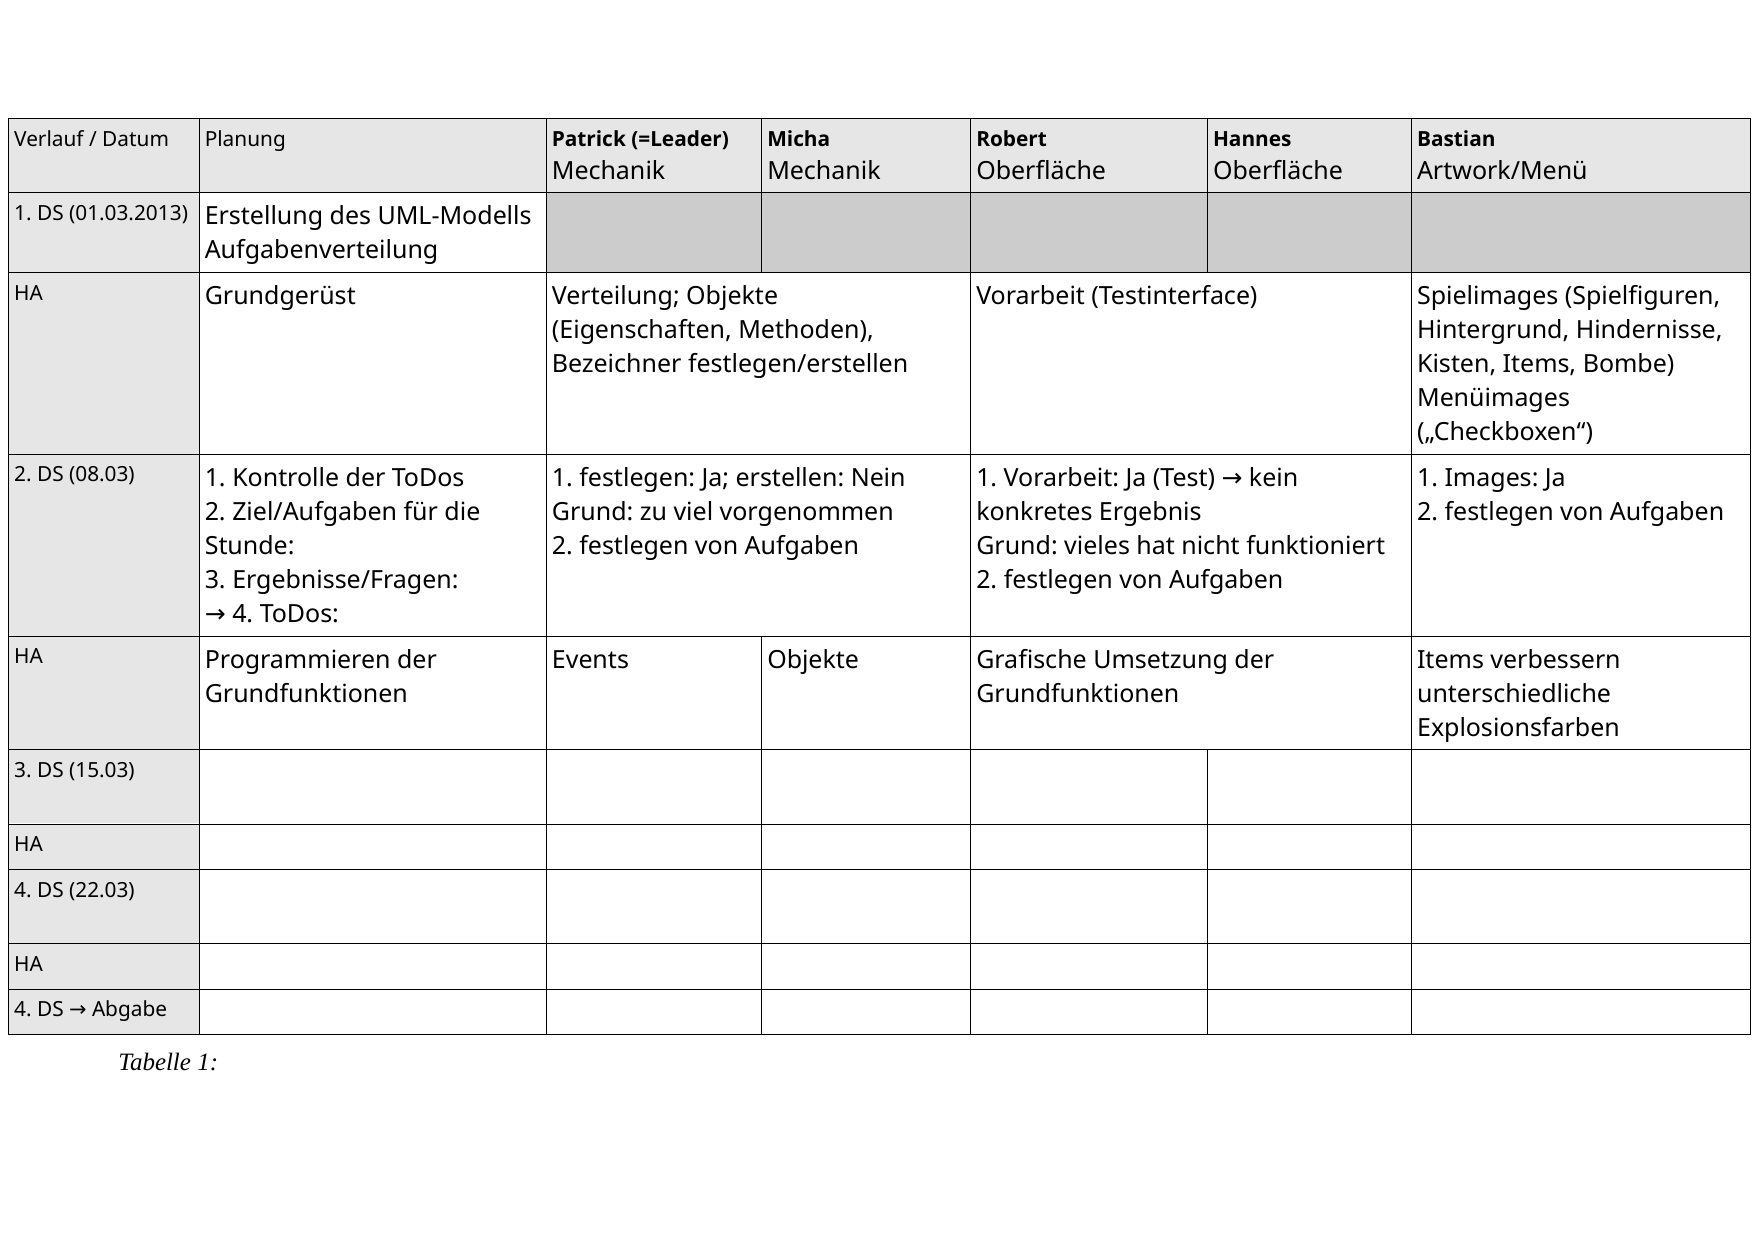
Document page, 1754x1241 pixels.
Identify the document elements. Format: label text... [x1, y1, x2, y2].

table_cell [971, 825, 1207, 869]
table_cell 2. DS (08.03) [9, 455, 199, 636]
table_cell [1412, 825, 1750, 869]
table_cell [200, 944, 546, 989]
table_cell Items verbessern unterschiedliche Explosionsfarben [1412, 637, 1750, 749]
text Tabelle 1: [118, 1047, 1636, 1076]
table_cell [200, 750, 546, 823]
table_cell [1412, 944, 1750, 989]
table_cell [200, 870, 546, 943]
table_header Hannes Oberfläche [1208, 119, 1411, 192]
table_cell 1. Images: Ja 2. festlegen von Aufgaben [1412, 455, 1750, 636]
table_cell [971, 990, 1207, 1034]
table_cell [971, 193, 1207, 272]
table_cell Vorarbeit (Testinterface) [971, 273, 1411, 454]
table_cell Spielimages (Spielfiguren, Hintergrund, Hindernisse, Kisten, Items, Bombe) Menüimages („Checkboxen“) [1412, 273, 1750, 454]
table_cell HA [9, 637, 199, 749]
table_cell Verteilung; Objekte (Eigenschaften, Methoden), Bezeichner festlegen/erstellen [547, 273, 970, 454]
table_cell [971, 944, 1207, 989]
table_cell [1208, 750, 1411, 823]
table_cell [1412, 990, 1750, 1034]
table_cell [547, 825, 761, 869]
table_cell 3. DS (15.03) [9, 750, 199, 823]
table_cell Objekte [762, 637, 970, 749]
table_cell 4. DS → Abgabe [9, 990, 199, 1034]
table_cell [547, 990, 761, 1034]
table_cell [762, 750, 970, 823]
table_cell [200, 825, 546, 869]
table_header Patrick (=Leader) Mechanik [547, 119, 761, 192]
table_cell [547, 750, 761, 823]
table_cell [200, 990, 546, 1034]
table_cell HA [9, 273, 199, 454]
table_cell [762, 944, 970, 989]
table_cell Events [547, 637, 761, 749]
table_cell 4. DS (22.03) [9, 870, 199, 943]
table_header Micha Mechanik [762, 119, 970, 192]
table_header Planung [200, 119, 546, 192]
table_cell [762, 990, 970, 1034]
table_cell 1. festlegen: Ja; erstellen: Nein Grund: zu viel vorgenommen 2. festlegen von Aufgaben [547, 455, 970, 636]
table_cell Grafische Umsetzung der Grundfunktionen [971, 637, 1411, 749]
table_cell Programmieren der Grundfunktionen [200, 637, 546, 749]
table_cell [1208, 944, 1411, 989]
table_cell [1208, 870, 1411, 943]
table_cell [1412, 193, 1750, 272]
table_cell HA [9, 825, 199, 869]
table_cell [1412, 870, 1750, 943]
table_cell [762, 825, 970, 869]
table_cell [547, 193, 761, 272]
table_cell Erstellung des UML-Modells Aufgabenverteilung [200, 193, 546, 272]
table_cell 1. DS (01.03.2013) [9, 193, 199, 272]
table_cell [547, 944, 761, 989]
table_cell HA [9, 944, 199, 989]
table_cell [762, 193, 970, 272]
table_cell [971, 870, 1207, 943]
table_cell [1208, 990, 1411, 1034]
table_cell [971, 750, 1207, 823]
table_cell Grundgerüst [200, 273, 546, 454]
table_cell 1. Kontrolle der ToDos 2. Ziel/Aufgaben für die Stunde: 3. Ergebnisse/Fragen: → 4. ToDos: [200, 455, 546, 636]
table_cell [1412, 750, 1750, 823]
table_cell [1208, 825, 1411, 869]
table_header Bastian Artwork/Menü [1412, 119, 1750, 192]
table_cell [547, 870, 761, 943]
table_header Robert Oberfläche [971, 119, 1207, 192]
table_cell 1. Vorarbeit: Ja (Test) → kein konkretes Ergebnis Grund: vieles hat nicht funktioniert 2. festlegen von Aufgaben [971, 455, 1411, 636]
table_cell [1208, 193, 1411, 272]
table_header Verlauf / Datum [9, 119, 199, 192]
table_cell [762, 870, 970, 943]
